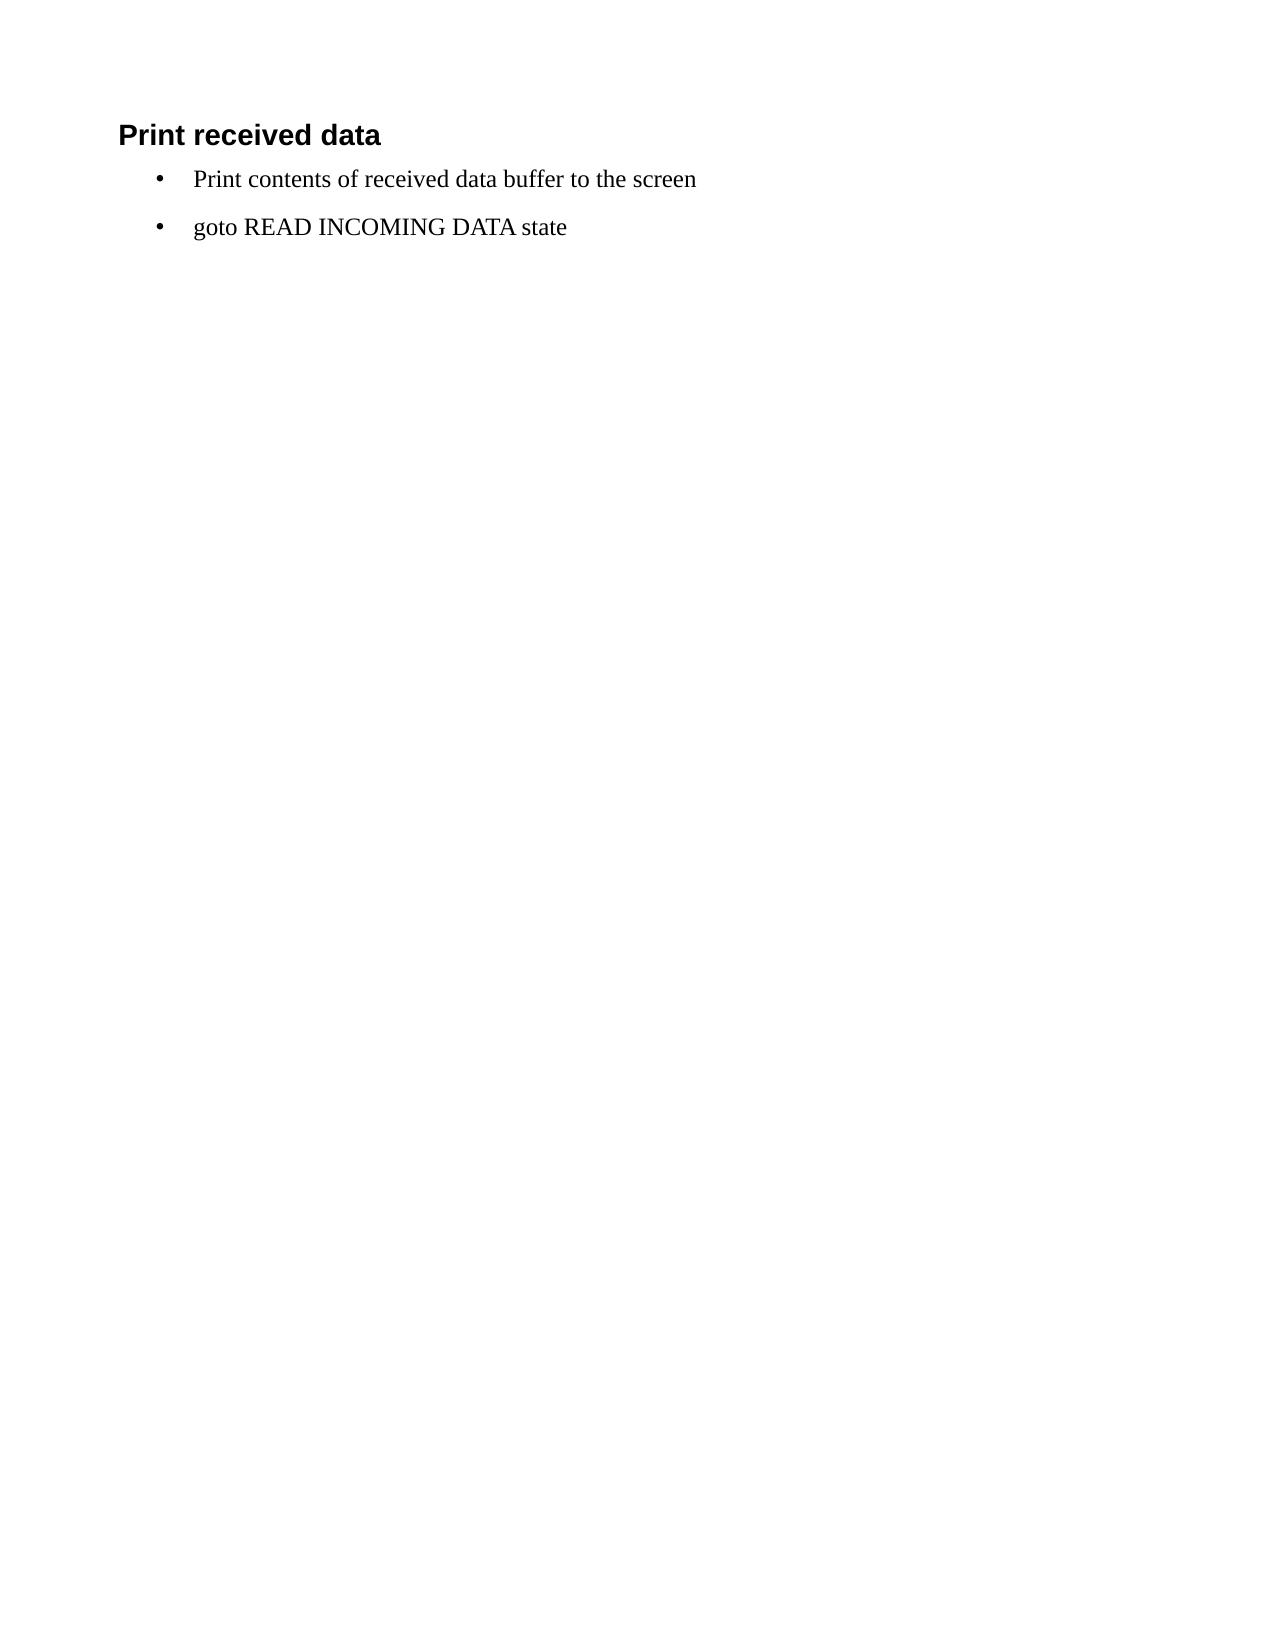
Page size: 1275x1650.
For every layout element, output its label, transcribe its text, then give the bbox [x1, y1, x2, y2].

subtitle Print received data [118, 118, 1157, 152]
list Print contents of received data buffer to the screen [156, 164, 1157, 193]
list goto READ INCOMING DATA state [156, 212, 1157, 241]
